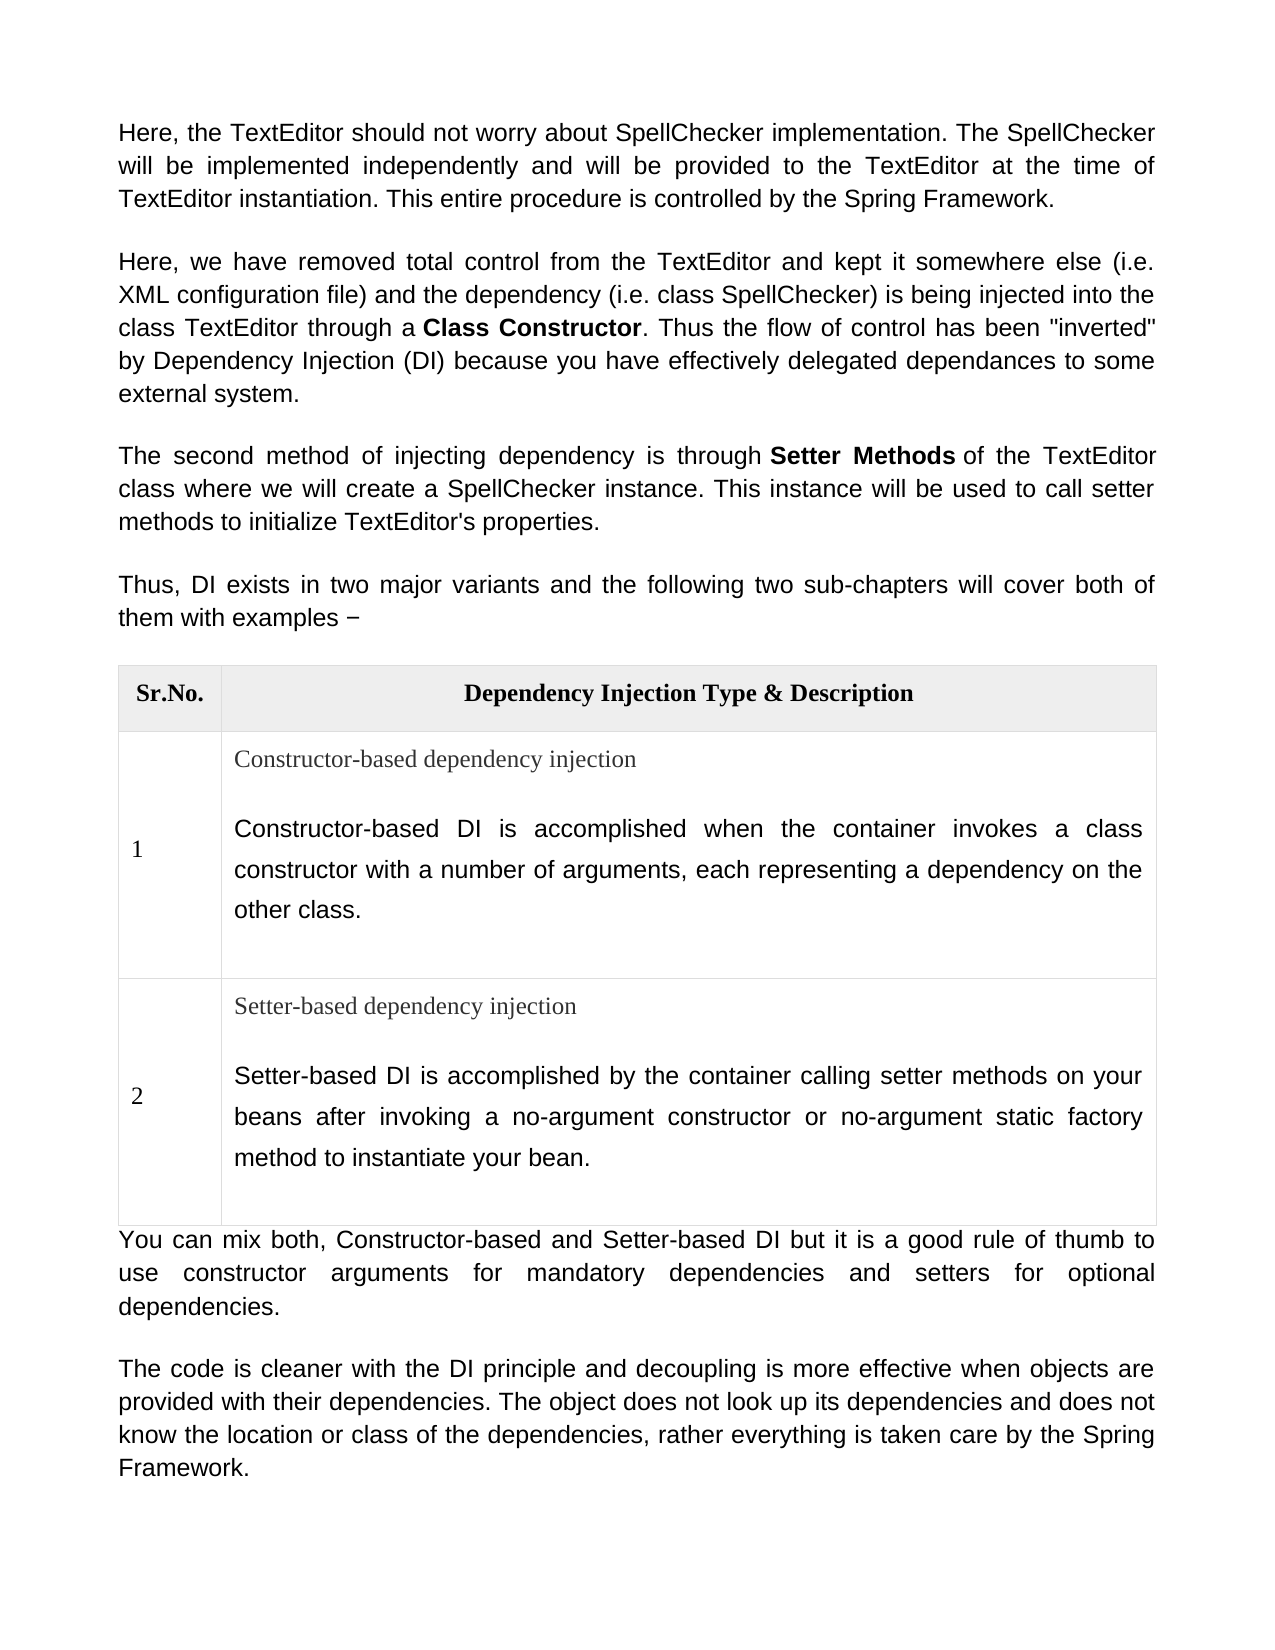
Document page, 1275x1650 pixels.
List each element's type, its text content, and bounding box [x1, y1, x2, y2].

text The code is cleaner with the DI principle and decoupling is more effective when objects are provided with their dependencies. The object does not look up its dependencies and does not know the location or class of the dependencies, rather everything is taken care by the Spring Framework. [118, 1354, 1157, 1482]
table_header Dependency Injection Type & Description [222, 666, 1156, 731]
text You can mix both, Constructor-based and Setter-based DI but it is a good rule of thumb to use constructor arguments for mandatory dependencies and setters for optional dependencies. [118, 1226, 1157, 1320]
table_cell Constructor-based dependency injection Constructor-based DI is accomplished when the container invokes a class constructor with a number of arguments, each representing a dependency on the other class. [222, 732, 1156, 978]
text The second method of injecting dependency is through Setter Methods of the TextEditor class where we will create a SpellChecker instance. This instance will be used to call setter methods to initialize TextEditor's properties. [118, 441, 1157, 536]
table_header Sr.No. [119, 666, 221, 731]
table_cell Setter-based dependency injection Setter-based DI is accomplished by the container calling setter methods on your beans after invoking a no-argument constructor or no-argument static factory method to instantiate your bean. [222, 979, 1156, 1225]
table_cell 2 [119, 979, 221, 1225]
text Here, we have removed total control from the TextEditor and kept it somewhere else (i.e. XML configuration file) and the dependency (i.e. class SpellChecker) is being injected into the class TextEditor through a Class Constructor. Thus the flow of control has been "inverted" by Dependency Injection (DI) because you have effectively delegated dependances to some external system. [118, 247, 1157, 407]
text Thus, DI exists in two major variants and the following two sub-chapters will cover both of them with examples − [118, 570, 1157, 632]
text Here, the TextEditor should not worry about SpellChecker implementation. The SpellChecker will be implemented independently and will be provided to the TextEditor at the time of TextEditor instantiation. This entire procedure is controlled by the Spring Framework. [118, 118, 1157, 213]
table_cell 1 [119, 732, 221, 978]
